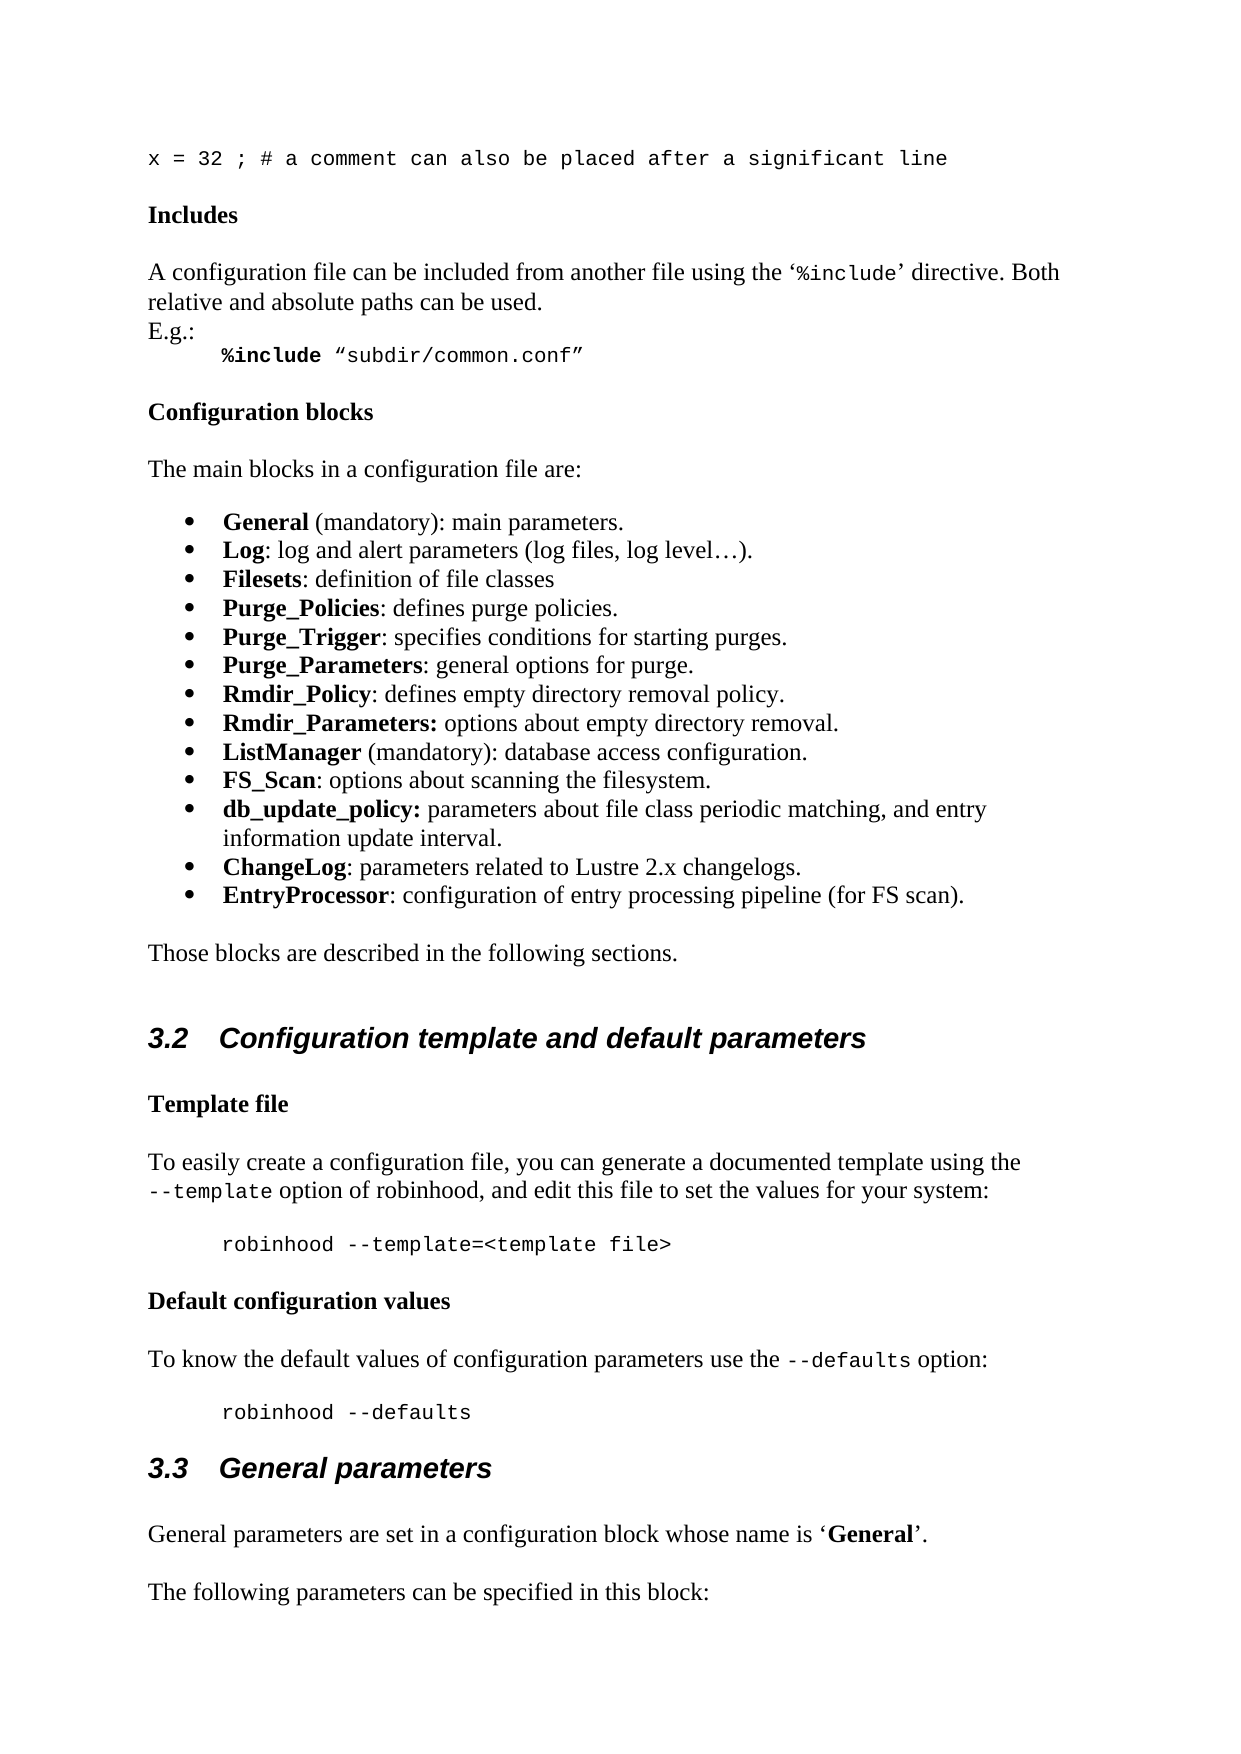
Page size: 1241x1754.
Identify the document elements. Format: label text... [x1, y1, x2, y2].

list ListManager (mandatory): database access configuration. [185, 737, 1093, 766]
subtitle Configuration template and default parameters [148, 1021, 1093, 1054]
text To know the default values of configuration parameters use the --defaults option: [148, 1315, 1093, 1373]
text %include “subdir/common.conf” [148, 344, 1093, 368]
list Purge_Trigger: specifies conditions for starting purges. [185, 622, 1093, 651]
text The following parameters can be specified in this block: [148, 1577, 1093, 1605]
list ChangeLog: parameters related to Lustre 2.x changelogs. [185, 852, 1093, 881]
text robinhood --template=<template file> [148, 1234, 1093, 1257]
text Configuration blocks [148, 397, 1093, 426]
list Filesets: definition of file classes [185, 564, 1093, 593]
text A configuration file can be included from another file using the ‘%include’ directive. Both relative and absolute paths can be used. [148, 257, 1093, 316]
list Log: log and alert parameters (log files, log level…). [185, 536, 1093, 564]
text Template file [148, 1089, 1093, 1118]
list Purge_Parameters: general options for purge. [185, 651, 1093, 679]
text E.g.: [148, 316, 1093, 344]
text Those blocks are described in the following sections. [148, 938, 1093, 967]
text Includes [148, 200, 1093, 229]
text The main blocks in a configuration file are: [148, 454, 1093, 483]
list Purge_Policies: defines purge policies. [185, 593, 1093, 622]
text Default configuration values [148, 1286, 1093, 1315]
text --template option of robinhood, and edit this file to set the values for your system: [148, 1175, 1093, 1205]
text robinhood --defaults [148, 1402, 1093, 1426]
list db_update_policy: parameters about file class periodic matching, and entry information update interval. [185, 794, 1093, 852]
text To easily create a configuration file, you can generate a documented template using the [148, 1147, 1093, 1175]
text General parameters are set in a configuration block whose name is ‘General’. [148, 1519, 1093, 1548]
list Rmdir_Policy: defines empty directory removal policy. [185, 679, 1093, 708]
list Rmdir_Parameters: options about empty directory removal. [185, 708, 1093, 737]
list EntryProcessor: configuration of entry processing pipeline (for FS scan). [185, 881, 1093, 909]
subtitle General parameters [148, 1451, 1093, 1484]
text x = 32 ; # a comment can also be placed after a significant line [148, 148, 1093, 171]
list General (mandatory): main parameters. [185, 507, 1093, 536]
list FS_Scan: options about scanning the filesystem. [185, 766, 1093, 794]
